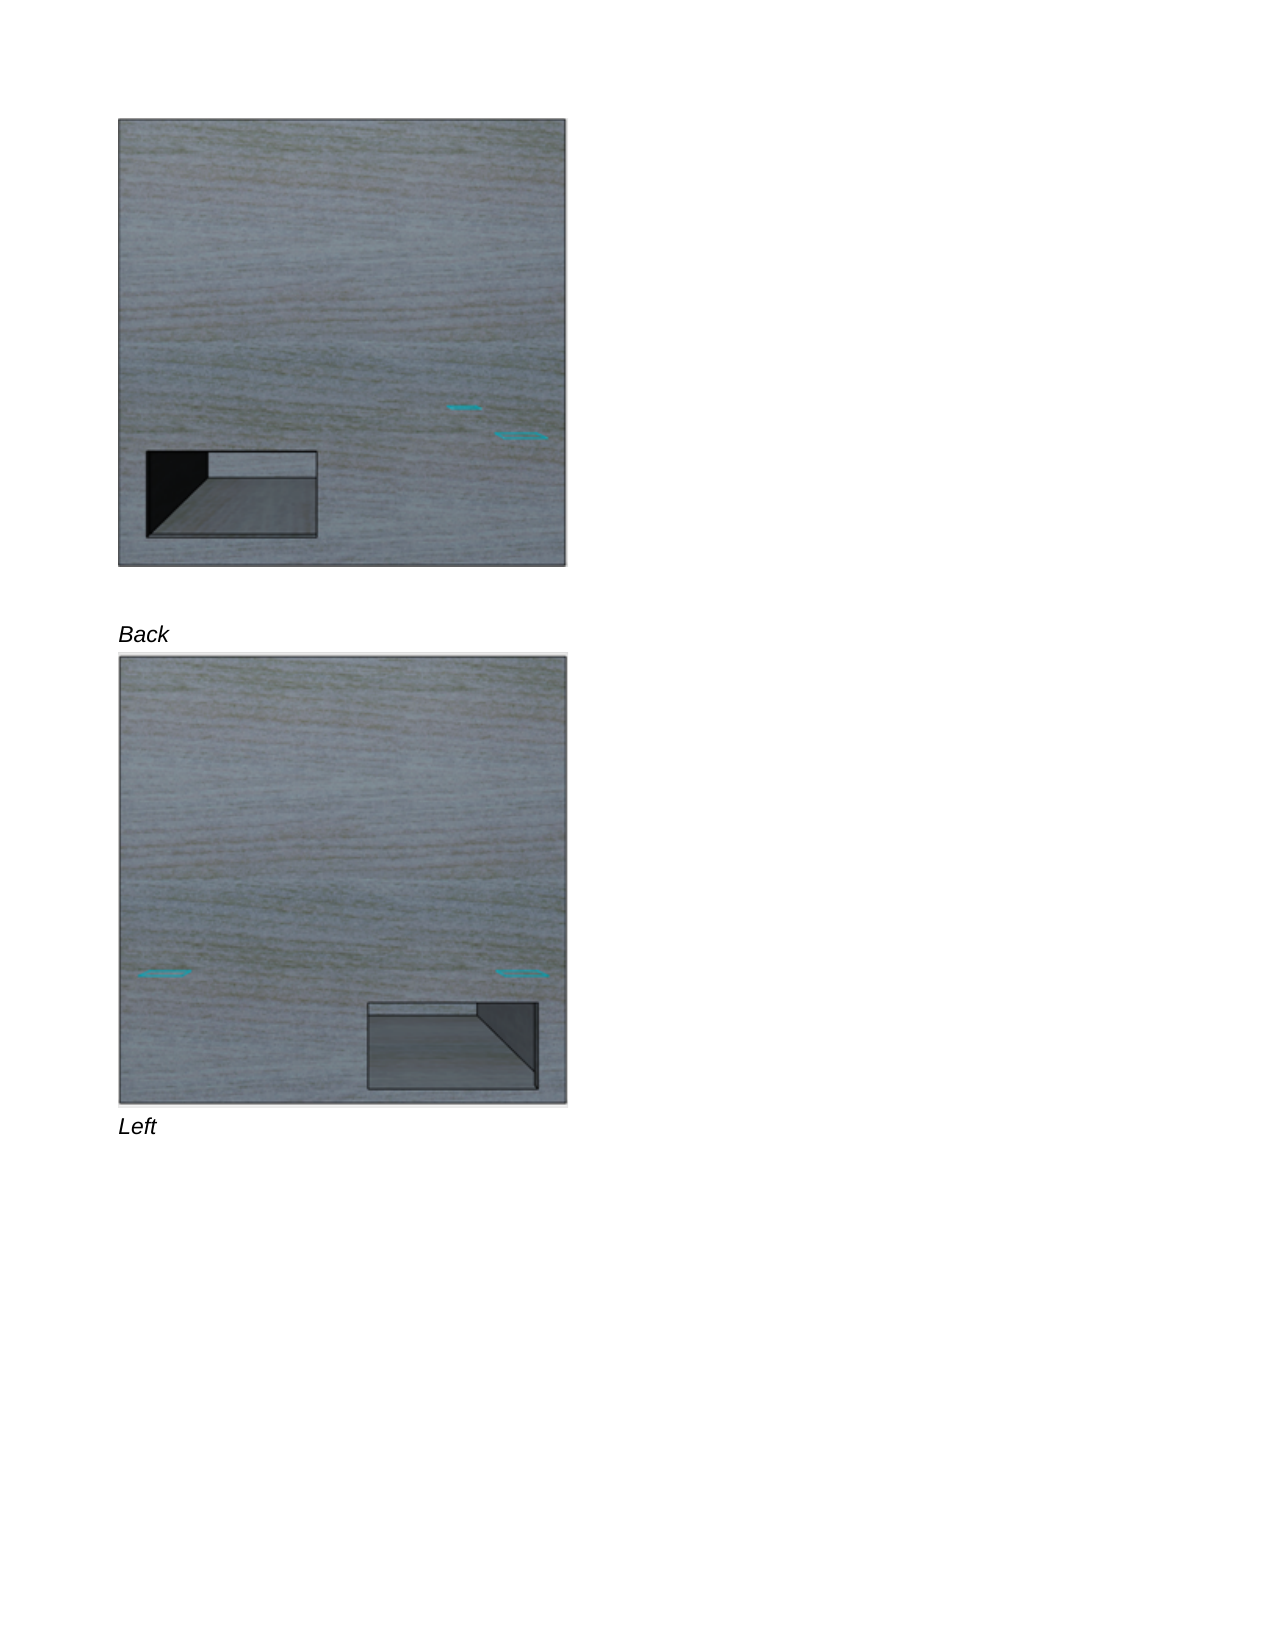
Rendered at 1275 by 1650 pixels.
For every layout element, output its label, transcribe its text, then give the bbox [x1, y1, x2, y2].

text Back [118, 621, 1157, 648]
text Left [118, 1113, 1157, 1140]
picture [118, 652, 569, 1108]
picture [118, 118, 569, 567]
